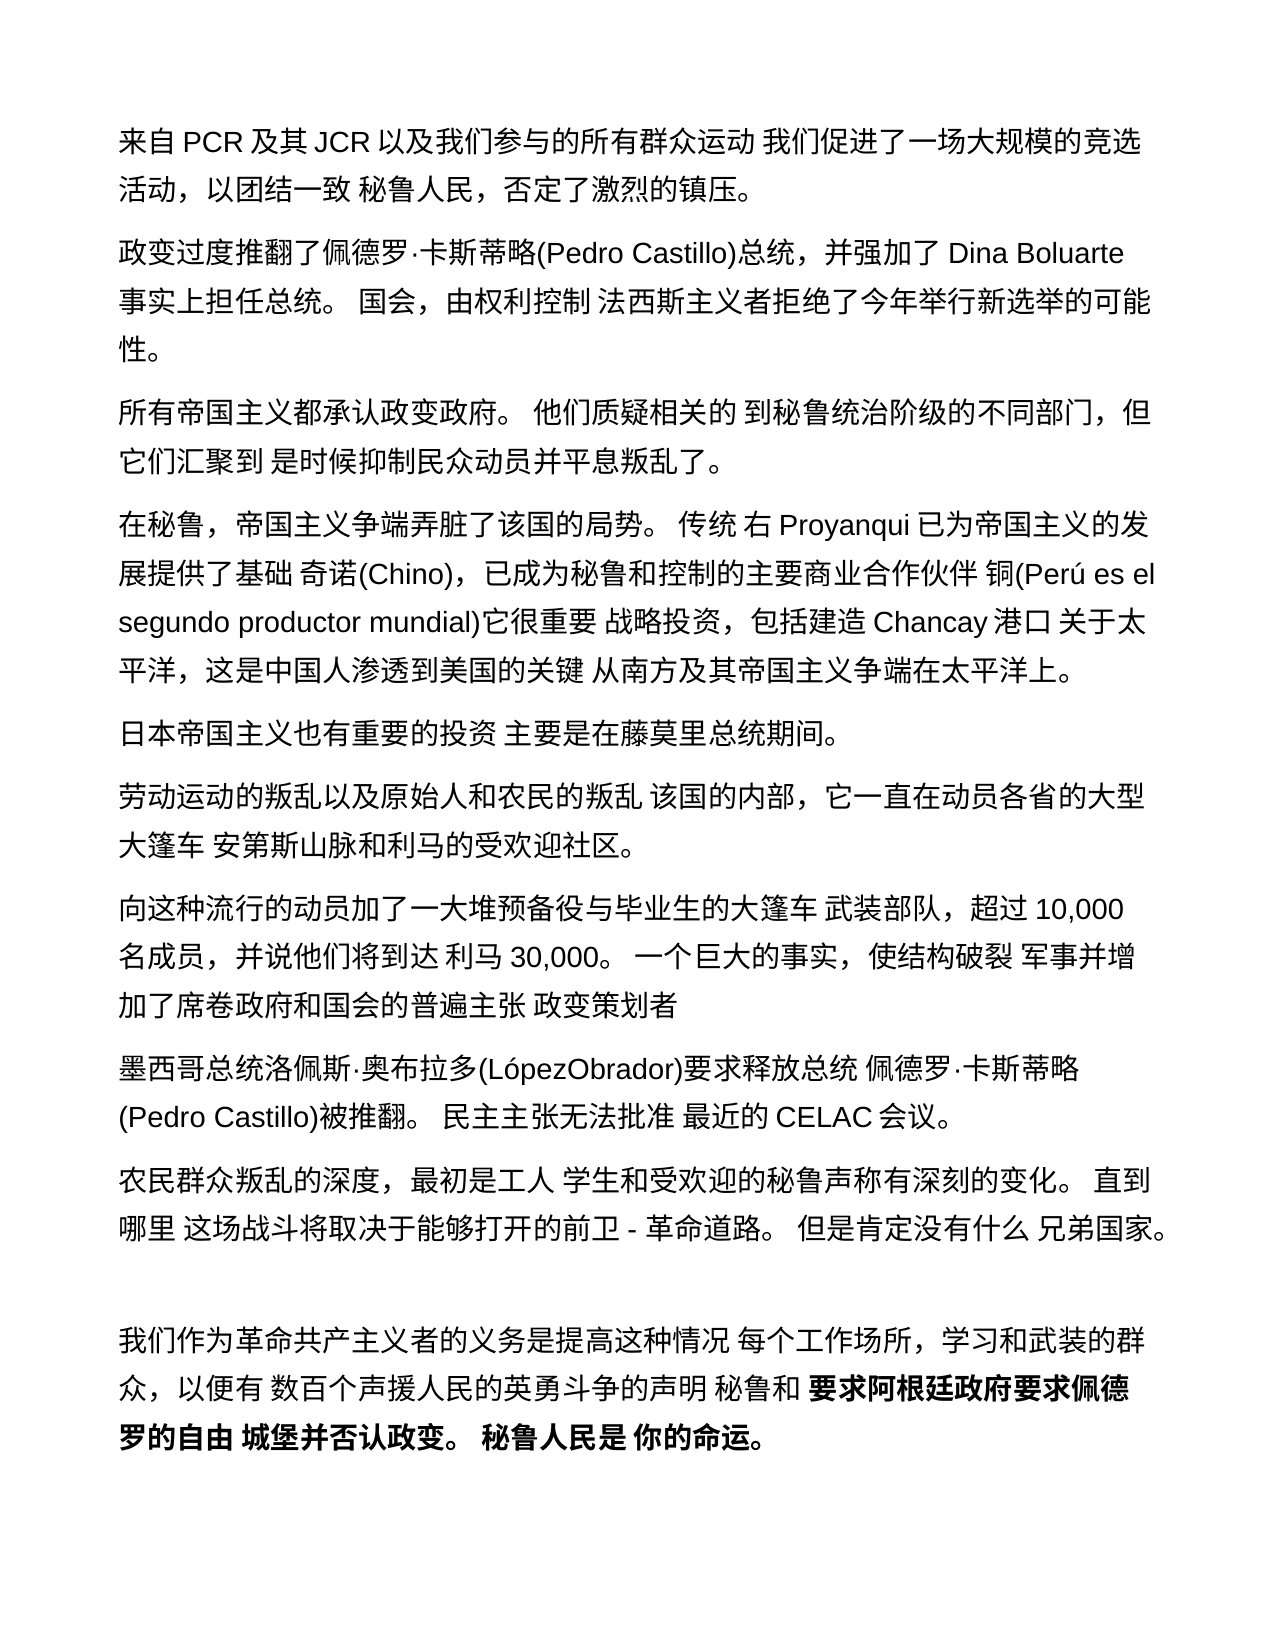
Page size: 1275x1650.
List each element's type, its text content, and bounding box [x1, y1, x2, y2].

text 我们作为革命共产主义者的义务是提高这种情况 每个工作场所，学习和武装的群众，以便有 数百个声援人民的英勇斗争的声明 秘鲁和 要求阿根廷政府要求佩德罗的自由 城堡并否认政变。 秘鲁人民是 你的命运。 [118, 1317, 1157, 1457]
text 向这种流行的动员加了一大堆预备役与毕业生的大篷车 武装部队，超过10,000名成员，并说他们将到达 利马30,000。 一个巨大的事实，使结构破裂 军事并增加了席卷政府和国会的普遍主张 政变策划者 [118, 885, 1157, 1024]
text 劳动运动的叛乱以及原始人和农民的叛乱 该国的内部，它一直在动员各省的大型大篷车 安第斯山脉和利马的受欢迎社区。 [118, 773, 1157, 864]
text 所有帝国主义都承认政变政府。 他们质疑相关的 到秘鲁统治阶级的不同部门，但它们汇聚到 是时候抑制民众动员并平息叛乱了。 [118, 390, 1157, 481]
text 农民群众叛乱的深度，最初是工人 学生和受欢迎的秘鲁声称有深刻的变化。 直到哪里 这场战斗将取决于能够打开的前卫 - 革命道路。 但是肯定没有什么 兄弟国家。 [118, 1157, 1157, 1296]
text 在秘鲁，帝国主义争端弄脏了该国的局势。 传统 右Proyanqui已为帝国主义的发展提供了基础 奇诺(Chino)，已成为秘鲁和控制的主要商业合作伙伴 铜(Perú es el segundo productor mundial)它很重要 战略投资，包括建造Chancay港口 关于太平洋，这是中国人渗透到美国的关键 从南方及其帝国主义争端在太平洋上。 [118, 502, 1157, 689]
text 来自PCR及其JCR以及我们参与的所有群众运动 我们促进了一场大规模的竞选活动，以团结一致 秘鲁人民，否定了激烈的镇压。 [118, 118, 1157, 209]
text 墨西哥总统洛佩斯·奥布拉多(LópezObrador)要求释放总统 佩德罗·卡斯蒂略(Pedro Castillo)被推翻。 民主主张无法批准 最近的CELAC会议。 [118, 1045, 1157, 1136]
text 日本帝国主义也有重要的投资 主要是在藤莫里总统期间。 [118, 710, 1157, 753]
text 政变过度推翻了佩德罗·卡斯蒂略(Pedro Castillo)总统，并强加了 Dina Boluarte事实上担任总统。 国会，由权利控制 法西斯主义者拒绝了今年举行新选举的可能性。 [118, 230, 1157, 369]
